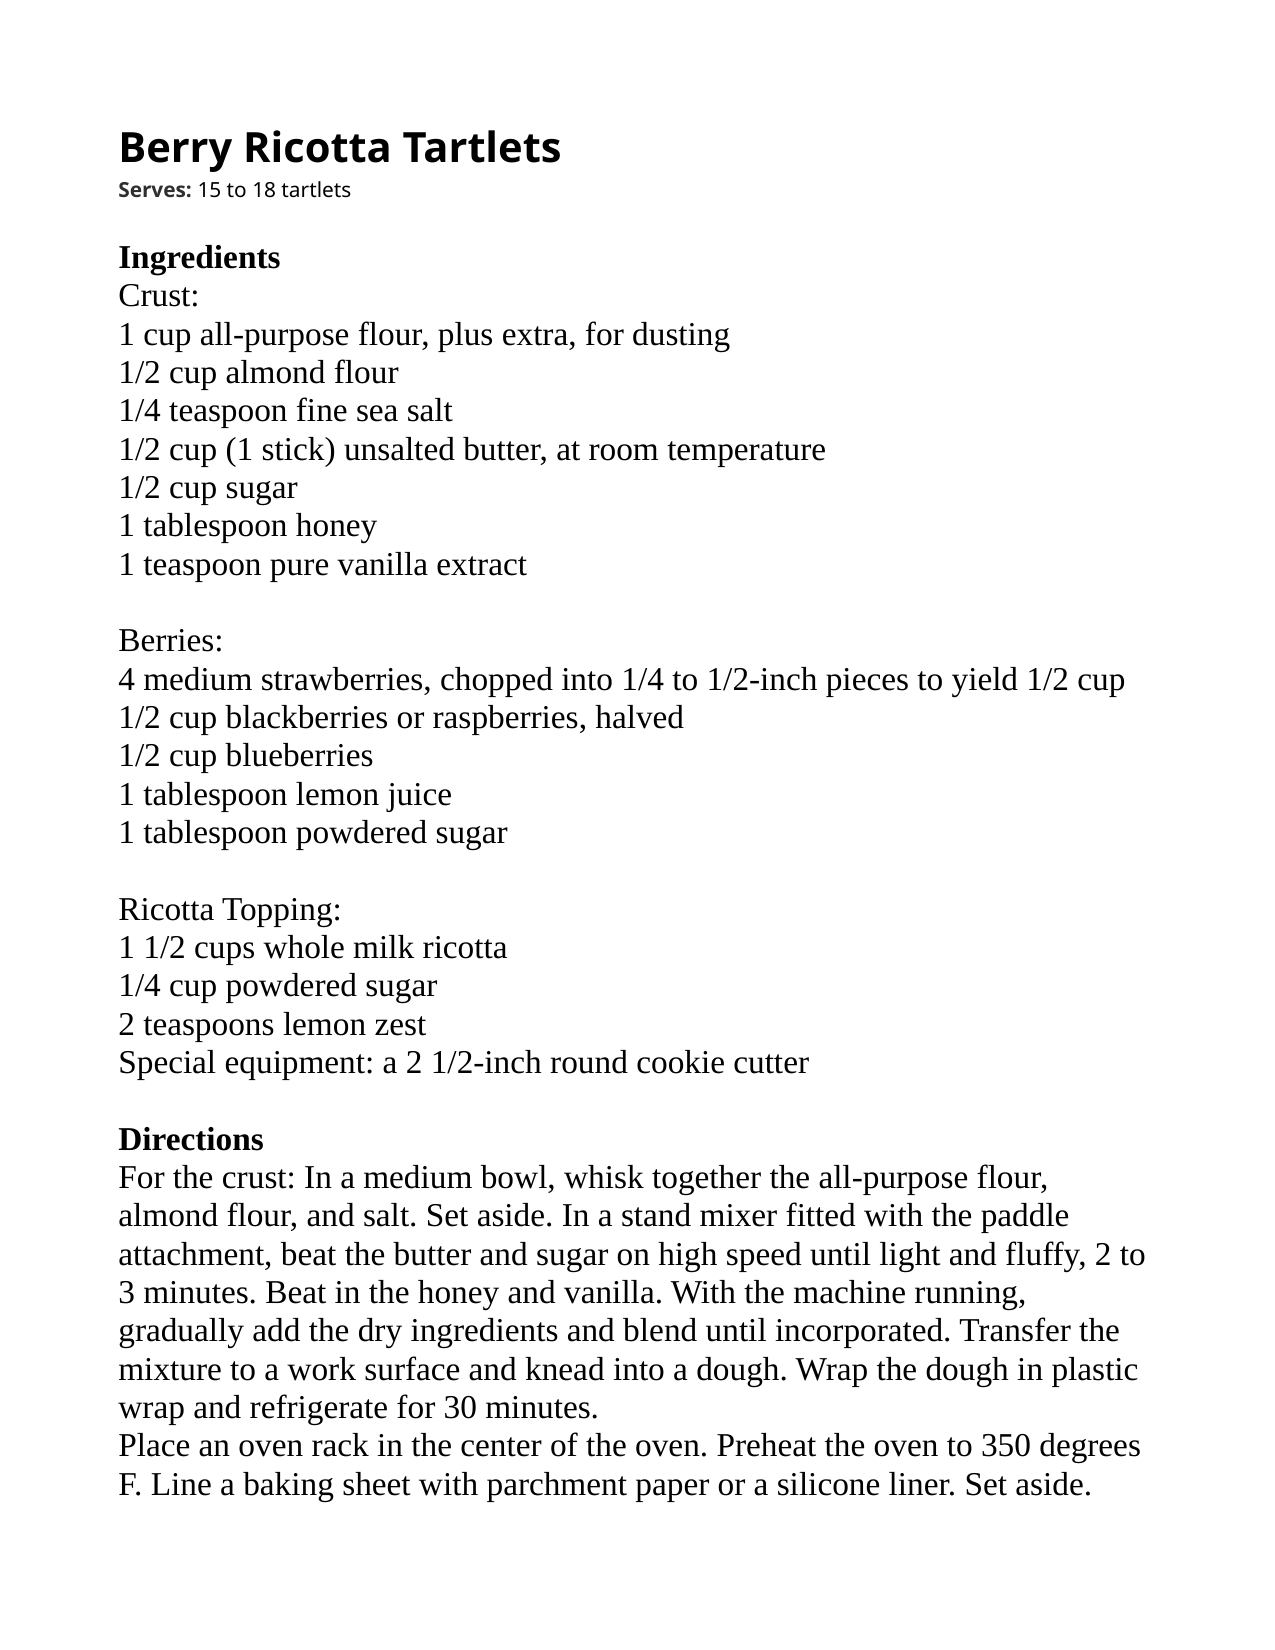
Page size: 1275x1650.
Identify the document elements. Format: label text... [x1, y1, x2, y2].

text Serves: 15 to 18 tartlets [118, 175, 1157, 203]
text Place an oven rack in the center of the oven. Preheat the oven to 350 degrees F. Line a baking sheet with parchment paper or a silicone liner. Set aside. [118, 1426, 1157, 1502]
text 1/4 cup powdered sugar [118, 966, 1157, 1004]
text Special equipment: a 2 1/2-inch round cookie cutter [118, 1042, 1157, 1081]
text 1/2 cup blackberries or raspberries, halved [118, 697, 1157, 736]
text 1/2 cup (1 stick) unsalted butter, at room temperature [118, 429, 1157, 467]
text 1 tablespoon powdered sugar [118, 812, 1157, 851]
text 1/4 teaspoon fine sea salt [118, 391, 1157, 429]
text 1/2 cup sugar [118, 467, 1157, 506]
text 1 cup all-purpose flour, plus extra, for dusting [118, 314, 1157, 352]
text Berry Ricotta Tartlets [118, 118, 1157, 175]
text Ricotta Topping: [118, 889, 1157, 927]
text 1 tablespoon lemon juice [118, 774, 1157, 812]
text 1 teaspoon pure vanilla extract [118, 544, 1157, 582]
text Ingredients [118, 237, 1157, 276]
text Crust: [118, 276, 1157, 314]
text For the crust: In a medium bowl, whisk together the all-purpose flour, almond flour, and salt. Set aside. In a stand mixer fitted with the paddle attachment, beat the butter and sugar on high speed until light and fluffy, 2 to 3 minutes. Beat in the honey and vanilla. With the machine running, gradually add the dry ingredients and blend until incorporated. Transfer the mixture to a work surface and knead into a dough. Wrap the dough in plastic wrap and refrigerate for 30 minutes. [118, 1157, 1157, 1426]
text 2 teaspoons lemon zest [118, 1004, 1157, 1042]
text Berries: [118, 621, 1157, 659]
text Directions [118, 1119, 1157, 1157]
text 1 tablespoon honey [118, 506, 1157, 544]
text 4 medium strawberries, chopped into 1/4 to 1/2-inch pieces to yield 1/2 cup [118, 659, 1157, 697]
text 1 1/2 cups whole milk ricotta [118, 927, 1157, 966]
text 1/2 cup almond flour [118, 352, 1157, 391]
text 1/2 cup blueberries [118, 736, 1157, 774]
